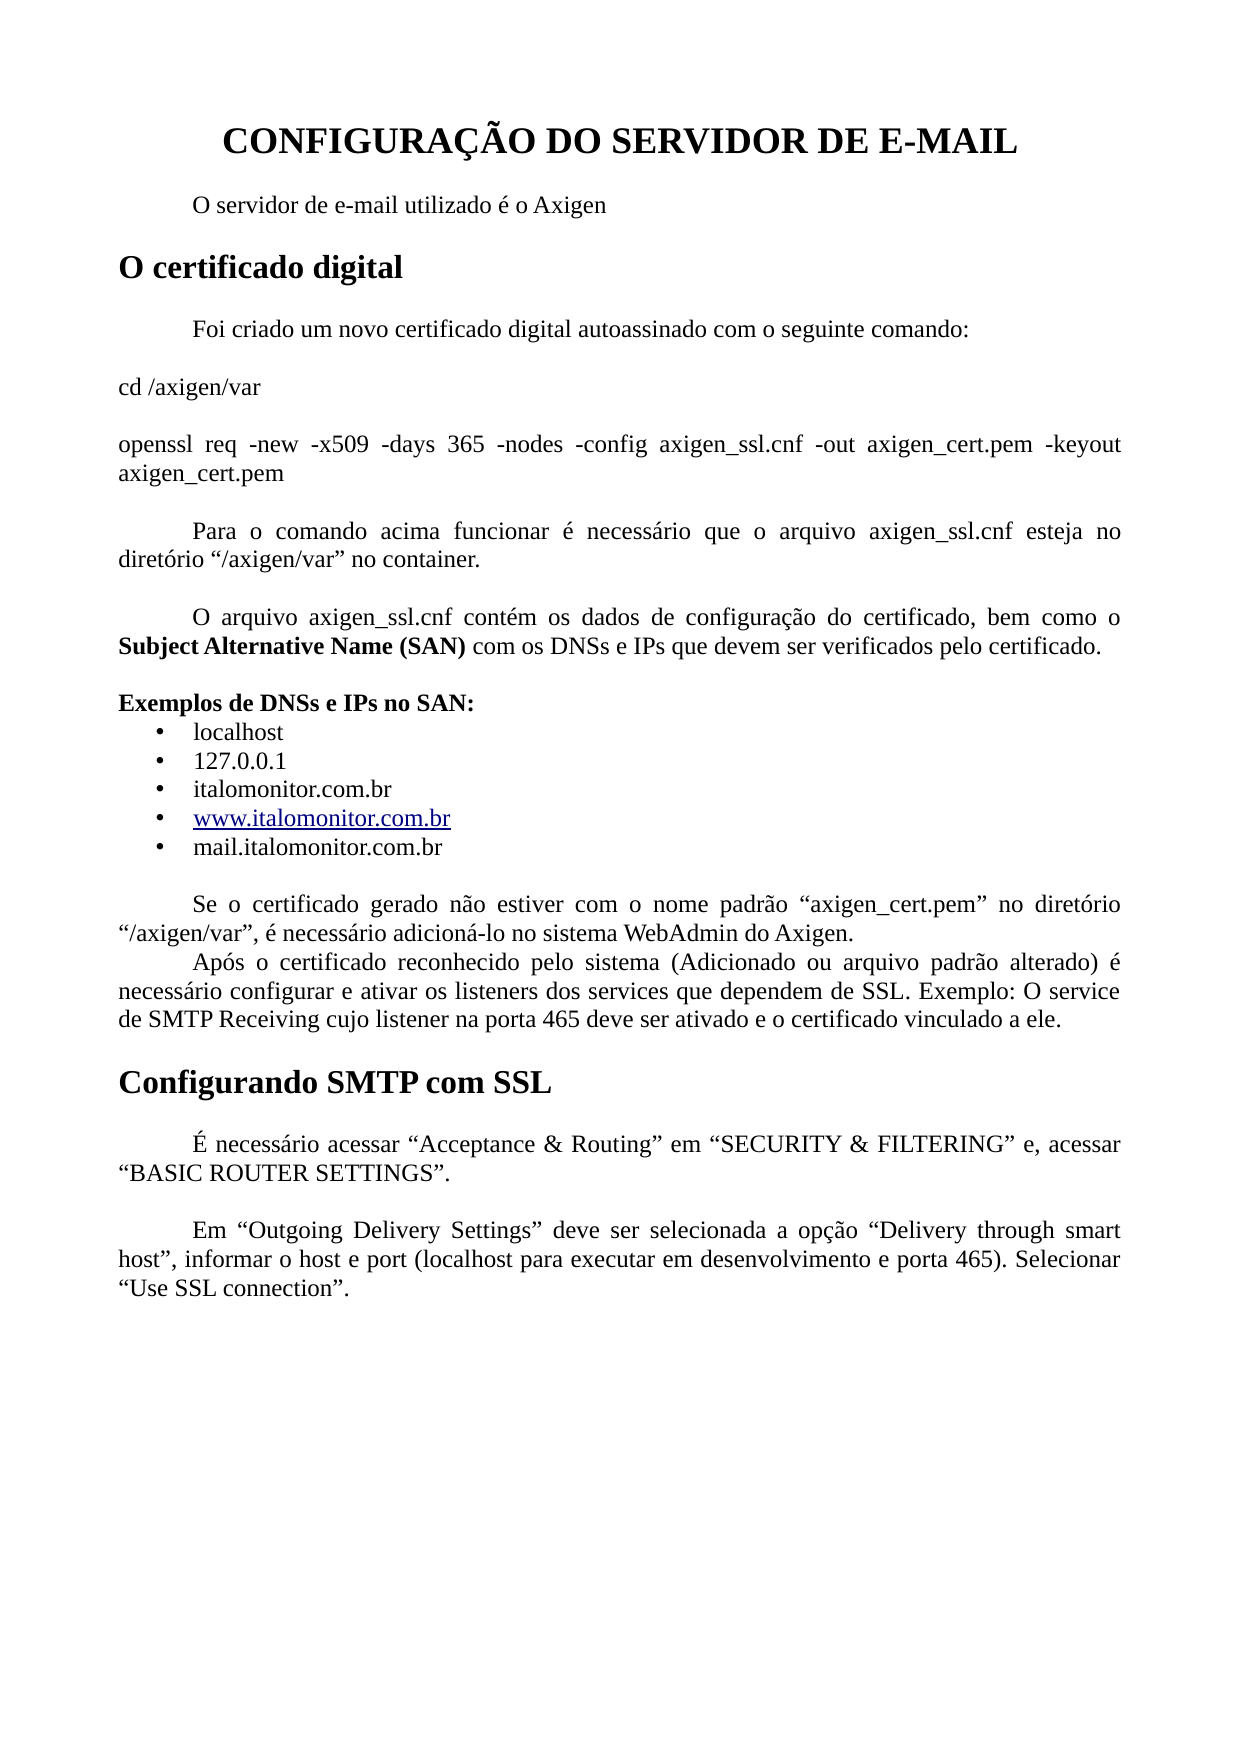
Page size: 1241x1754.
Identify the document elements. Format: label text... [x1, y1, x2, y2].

text O servidor de e-mail utilizado é o Axigen [118, 190, 1122, 219]
text openssl req -new -x509 -days 365 -nodes -config axigen_ssl.cnf -out axigen_cert.pem -keyout axigen_cert.pem [118, 429, 1122, 487]
text O arquivo axigen_ssl.cnf contém os dados de configuração do certificado, bem como o Subject Alternative Name (SAN) com os DNSs e IPs que devem ser verificados pelo certificado. [118, 602, 1122, 659]
list www.italomonitor.com.br [156, 803, 1122, 832]
list localhost [156, 717, 1122, 746]
text Se o certificado gerado não estiver com o nome padrão “axigen_cert.pem” no diretório “/axigen/var”, é necessário adicioná-lo no sistema WebAdmin do Axigen. [118, 889, 1122, 947]
text Em “Outgoing Delivery Settings” deve ser selecionada a opção “Delivery through smart host”, informar o host e port (localhost para executar em desenvolvimento e porta 465). Selecionar “Use SSL connection”. [118, 1215, 1122, 1302]
text É necessário acessar “Acceptance & Routing” em “SECURITY & FILTERING” e, acessar “BASIC ROUTER SETTINGS”. [118, 1129, 1122, 1187]
text Foi criado um novo certificado digital autoassinado com o seguinte comando: [118, 314, 1122, 343]
text Após o certificado reconhecido pelo sistema (Adicionado ou arquivo padrão alterado) é necessário configurar e ativar os listeners dos services que dependem de SSL. Exemplo: O service de SMTP Receiving cujo listener na porta 465 deve ser ativado e o certificado vinculado a ele. [118, 947, 1122, 1033]
text Configurando SMTP com SSL [118, 1062, 1122, 1100]
text Exemplos de DNSs e IPs no SAN: [118, 688, 1122, 717]
text cd /axigen/var [118, 372, 1122, 401]
list mail.italomonitor.com.br [156, 832, 1122, 861]
text Para o comando acima funcionar é necessário que o arquivo axigen_ssl.cnf esteja no diretório “/axigen/var” no container. [118, 516, 1122, 573]
text O certificado digital [118, 247, 1122, 286]
list 127.0.0.1 [156, 746, 1122, 774]
text CONFIGURAÇÃO DO SERVIDOR DE E-MAIL [118, 118, 1122, 161]
list italomonitor.com.br [156, 774, 1122, 803]
